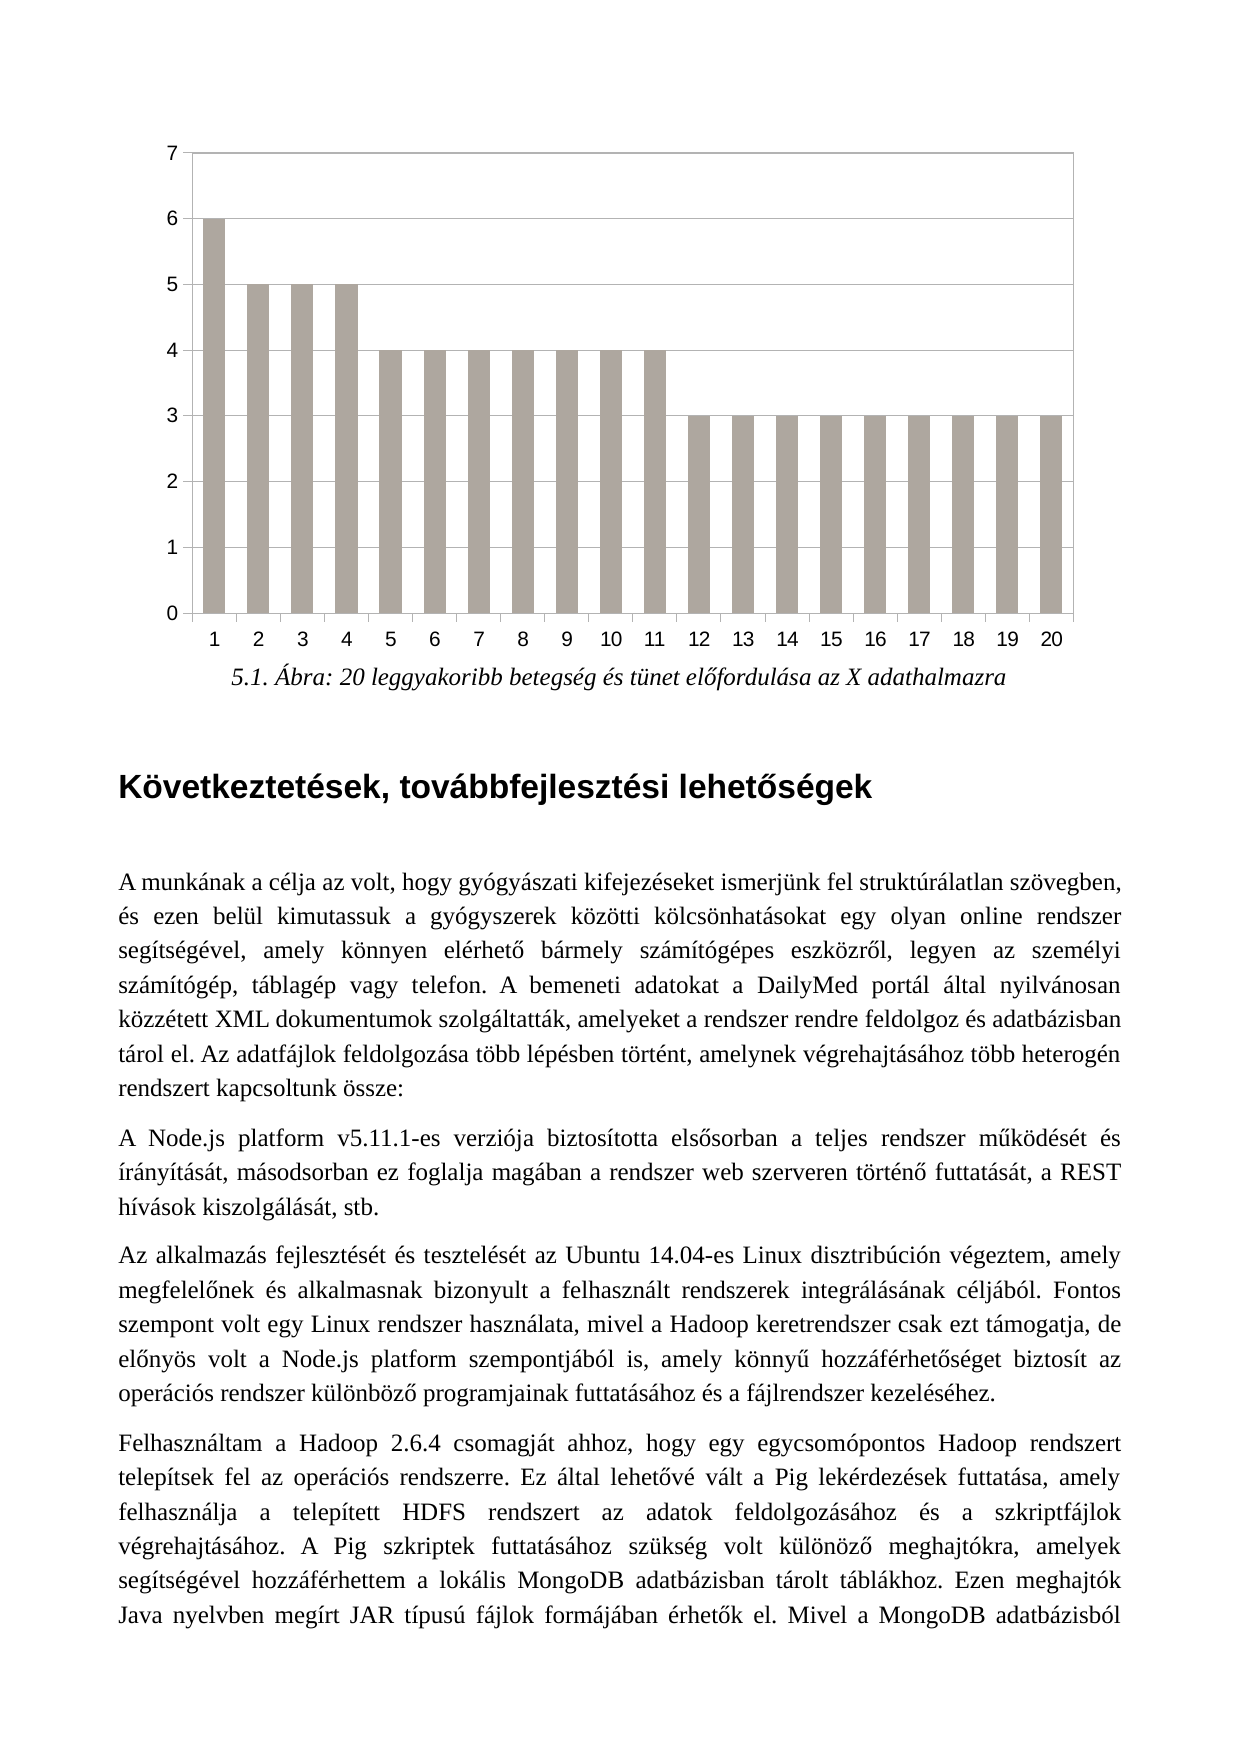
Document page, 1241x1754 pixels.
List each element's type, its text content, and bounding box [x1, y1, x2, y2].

text 5.1. Ábra: 20 leggyakoribb betegség és tünet előfordulása az X adathalmazra [148, 131, 1092, 691]
text Az alkalmazás fejlesztését és tesztelését az Ubuntu 14.04-es Linux disztribúción végeztem, amely megfelelőnek és alkalmasnak bizonyult a felhasznált rendszerek integrálásának céljából. Fontos szempont volt egy Linux rendszer használata, mivel a Hadoop keretrendszer csak ezt támogatja, de előnyös volt a Node.js platform szempontjából is, amely könnyű hozzáférhetőséget biztosít az operációs rendszer különböző programjainak futtatásához és a fájlrendszer kezeléséhez. [118, 1241, 1122, 1407]
text Felhasználtam a Hadoop 2.6.4 csomagját ahhoz, hogy egy egycsomópontos Hadoop rendszert telepítsek fel az operációs rendszerre. Ez által lehetővé vált a Pig lekérdezések futtatása, amely felhasználja a telepített HDFS rendszert az adatok feldolgozásához és a szkriptfájlok végrehajtásához. A Pig szkriptek futtatásához szükség volt különöző meghajtókra, amelyek segítségével hozzáférhettem a lokális MongoDB adatbázisban tárolt táblákhoz. Ezen meghajtók Java nyelvben megírt JAR típusú fájlok formájában érhetők el. Mivel a MongoDB adatbázisból [118, 1428, 1122, 1629]
text A munkának a célja az volt, hogy gyógyászati kifejezéseket ismerjünk fel struktúrálatlan szövegben, és ezen belül kimutassuk a gyógyszerek közötti kölcsönhatásokat egy olyan online rendszer segítségével, amely könnyen elérhető bármely számítógépes eszközről, legyen az személyi számítógép, táblagép vagy telefon. A bemeneti adatokat a DailyMed portál által nyilvánosan közzétett XML dokumentumok szolgáltatták, amelyeket a rendszer rendre feldolgoz és adatbázisban tárol el. Az adatfájlok feldolgozása több lépésben történt, amelynek végrehajtásához több heterogén rendszert kapcsoltunk össze: [118, 867, 1122, 1102]
text A Node.js platform v5.11.1-es verziója biztosította elsősorban a teljes rendszer működését és írányítását, másodsorban ez foglalja magában a rendszer web szerveren történő futtatását, a REST hívások kiszolgálását, stb. [118, 1123, 1122, 1220]
subtitle Következtetések, továbbfejlesztési lehetőségek [118, 766, 1122, 805]
